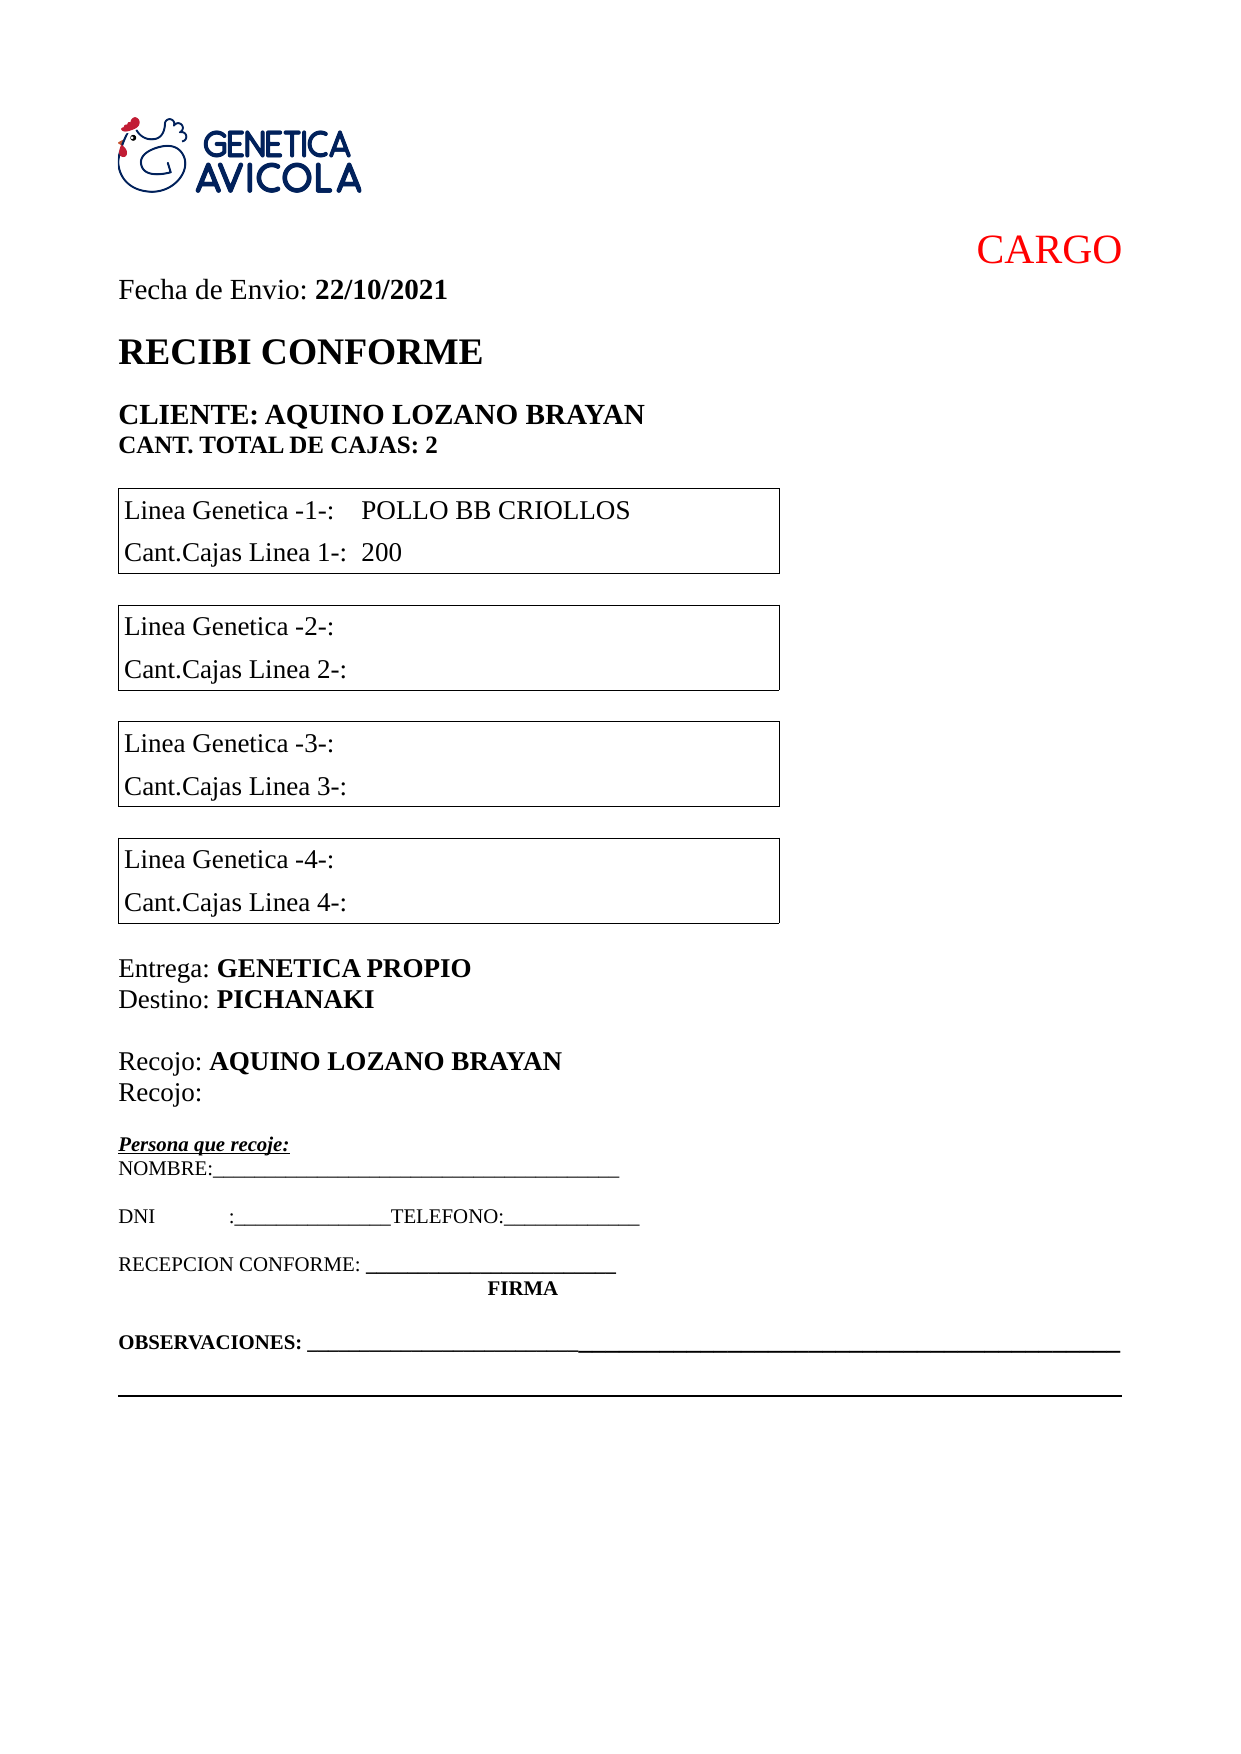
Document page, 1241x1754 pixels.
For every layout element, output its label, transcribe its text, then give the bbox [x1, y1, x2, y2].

text DNI :_______________TELEFONO:_____________ [118, 1204, 1122, 1228]
table_cell [356, 574, 779, 604]
picture [117, 117, 362, 193]
table_cell [356, 807, 779, 838]
table_cell Linea Genetica -3-: [119, 722, 356, 764]
table_cell [356, 691, 779, 721]
table_cell [118, 691, 356, 721]
text RECIBI CONFORME [118, 330, 1122, 373]
table_cell [118, 807, 356, 838]
text CANT. TOTAL DE CAJAS: 2 [118, 431, 1122, 459]
table_cell [356, 606, 779, 647]
text Persona que recoje: [118, 1132, 1122, 1156]
table_cell 200 [356, 531, 779, 573]
table_cell [356, 764, 779, 806]
text RECEPCION CONFORME: ________________________ [118, 1252, 1122, 1276]
table_cell Linea Genetica -2-: [119, 606, 356, 647]
text CARGO [118, 224, 1122, 272]
table_cell [118, 574, 356, 604]
table_cell Cant.Cajas Linea 4-: [119, 880, 356, 923]
table_cell [356, 880, 779, 923]
table_cell Cant.Cajas Linea 3-: [119, 764, 356, 806]
table_cell [356, 839, 779, 880]
text Destino: PICHANAKI [118, 983, 1122, 1014]
table_header POLLO BB CRIOLLOS [356, 489, 779, 531]
text Recojo: AQUINO LOZANO BRAYAN [118, 1045, 1122, 1076]
table_cell [356, 647, 779, 690]
text Recojo: [118, 1076, 1122, 1108]
table_cell [356, 722, 779, 764]
text FIRMA [118, 1276, 1122, 1300]
text Fecha de Envio: 22/10/2021 [118, 272, 1122, 306]
text Entrega: GENETICA PROPIO [118, 952, 1122, 983]
table_cell Cant.Cajas Linea 1-: [119, 531, 356, 573]
text OBSERVACIONES: __________________________________________________________________ [118, 1324, 1122, 1355]
table_header Linea Genetica -1-: [119, 489, 356, 531]
table_cell Linea Genetica -4-: [119, 839, 356, 880]
table_cell Cant.Cajas Linea 2-: [119, 647, 356, 690]
text CLIENTE: AQUINO LOZANO BRAYAN [118, 397, 1122, 431]
text NOMBRE:_______________________________________ [118, 1156, 1122, 1180]
